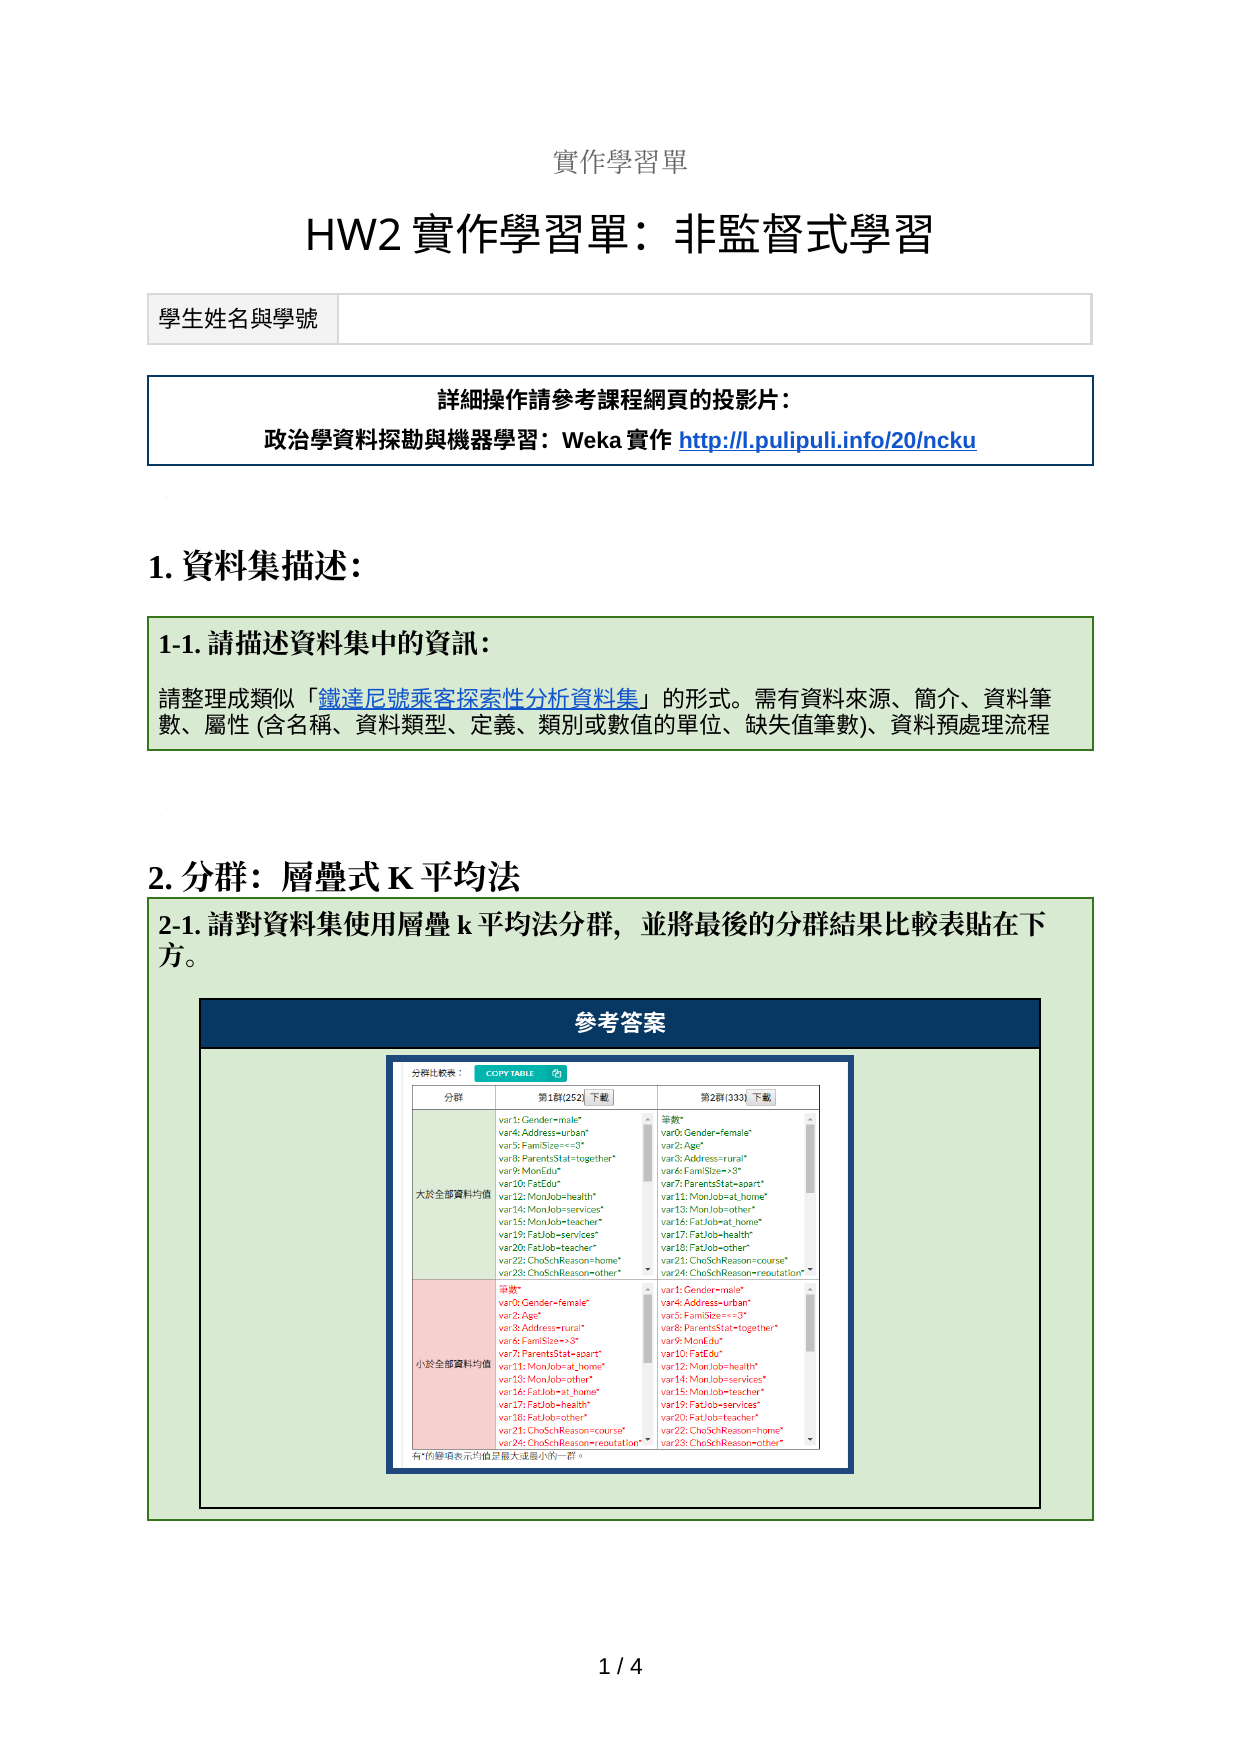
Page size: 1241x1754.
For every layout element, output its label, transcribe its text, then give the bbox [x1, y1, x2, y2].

table_header 2-1. 請對資料集使用層疊k平均法分群，並將最後的分群結果比較表貼在下方。 [149, 899, 1092, 1519]
table_header [339, 295, 1090, 343]
table_header 詳細操作請參考課程網頁的投影片： 政治學資料探勘與機器學習：Weka實作 http://l.pulipuli.info/20/ncku [149, 377, 1092, 464]
table_header 學生姓名與學號 [149, 295, 337, 343]
table_header 1-1. 請描述資料集中的資訊： 請整理成類似「鐵達尼號乘客探索性分析資料集」的形式。需有資料來源、簡介、資料筆數、屬性 (含名稱、資料類型、定義、類別或數值的單位、缺失值筆數)、資料預處理流程 [149, 618, 1092, 749]
subtitle 實作學習單 [148, 148, 1093, 179]
table_header 參考答案 [201, 1000, 1039, 1047]
table_cell [201, 1049, 1039, 1507]
picture [393, 1062, 848, 1468]
subtitle 2. 分群：層疊式K平均法 [148, 858, 1093, 897]
subtitle 1. 資料集描述： [148, 547, 1093, 585]
title HW2實作學習單：非監督式學習 [148, 199, 1093, 263]
